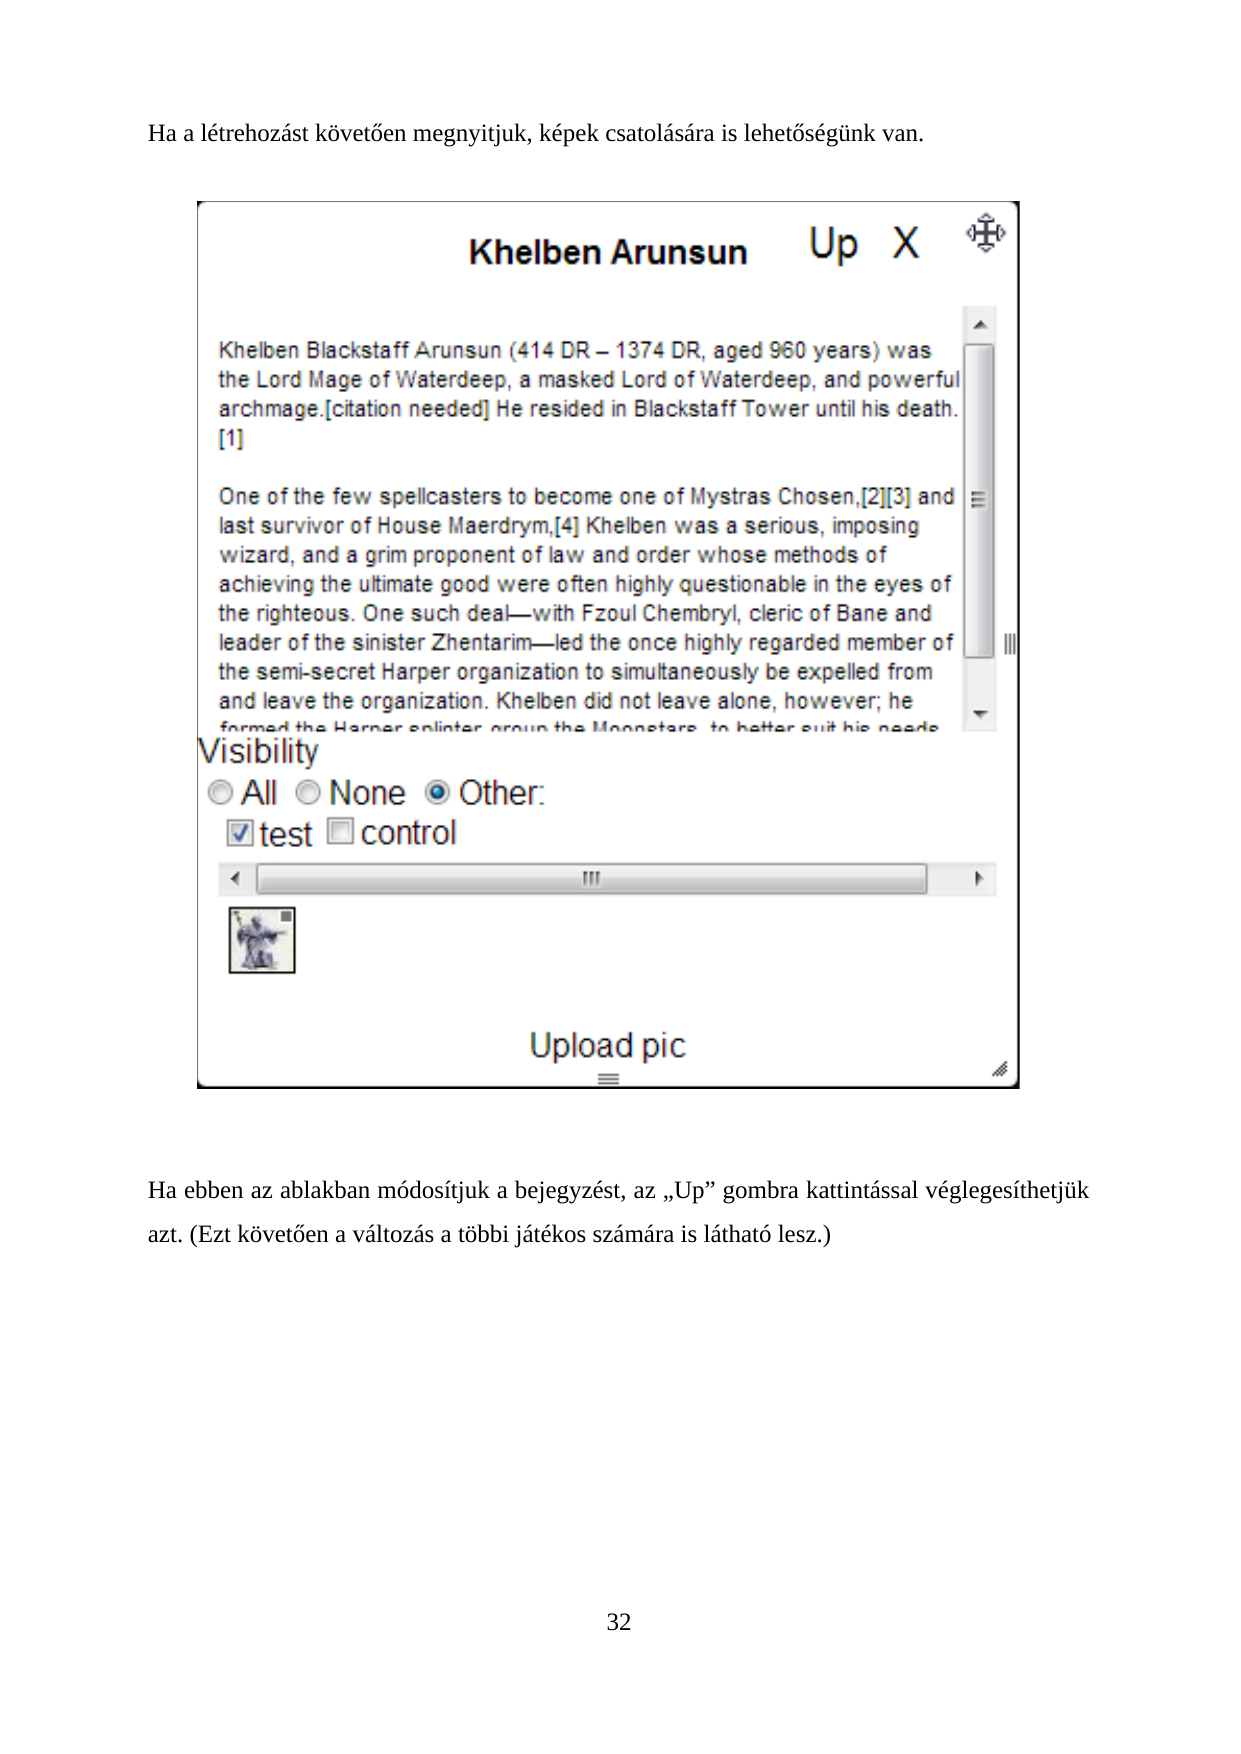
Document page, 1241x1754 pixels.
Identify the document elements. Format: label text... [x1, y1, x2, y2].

picture [197, 201, 1020, 1089]
text Ha ebben az ablakban módosítjuk a bejegyzést, az „Up” gombra kattintással véglegesíthetjük azt. (Ezt követően a változás a többi játékos számára is látható lesz.) [148, 1176, 1090, 1247]
text Ha a létrehozást követően megnyitjuk, képek csatolására is lehetőségünk van. [148, 118, 1090, 147]
